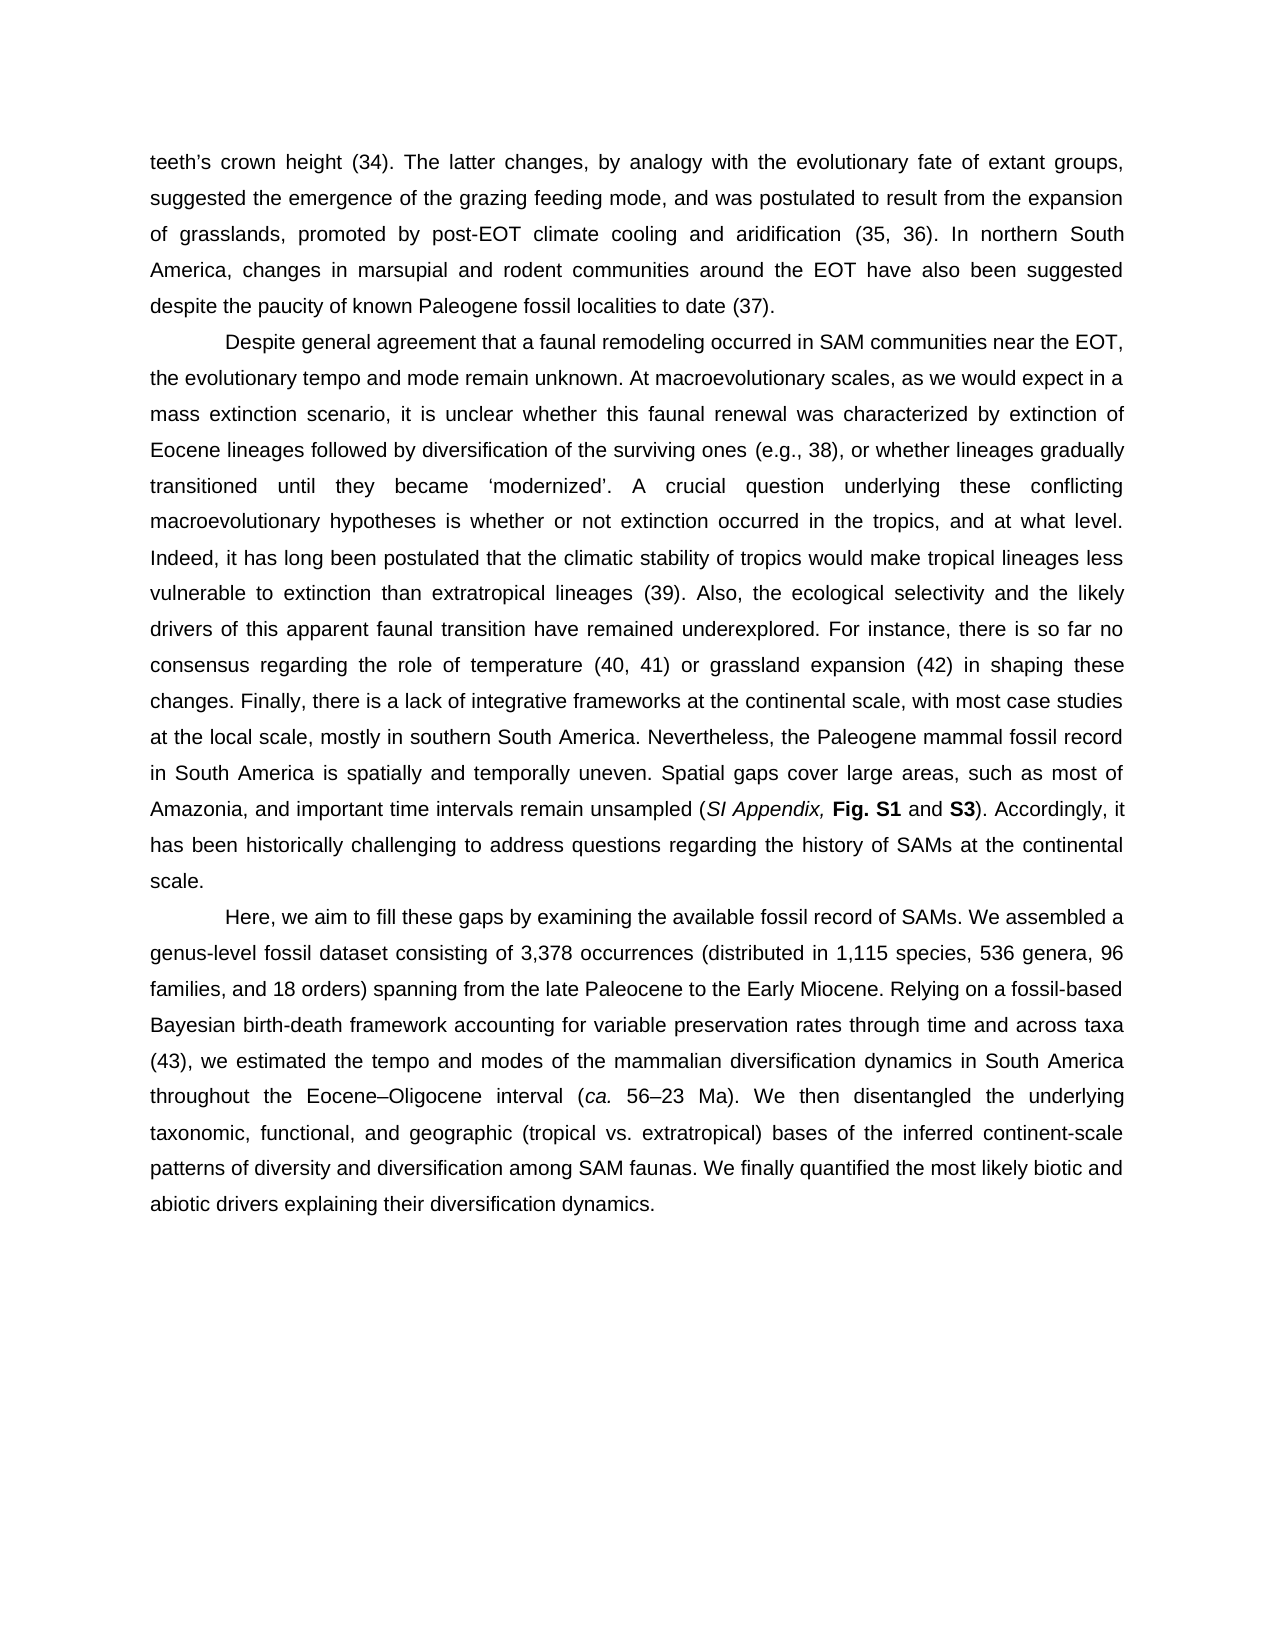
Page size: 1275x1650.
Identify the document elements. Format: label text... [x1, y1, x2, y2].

text teeth’s crown height (34). The latter changes, by analogy with the evolutionary fate of extant groups, suggested the emergence of the grazing feeding mode, and was postulated to result from the expansion of grasslands, promoted by post-EOT climate cooling and aridification (35, 36). In northern South America, changes in marsupial and rodent communities around the EOT have also been suggested despite the paucity of known Paleogene fossil localities to date (37). [150, 150, 1125, 318]
text Here, we aim to fill these gaps by examining the available fossil record of SAMs. We assembled a genus-level fossil dataset consisting of 3,378 occurrences (distributed in 1,115 species, 536 genera, 96 families, and 18 orders) spanning from the late Paleocene to the Early Miocene. Relying on a fossil-based Bayesian birth-death framework accounting for variable preservation rates through time and across taxa (43), we estimated the tempo and modes of the mammalian diversification dynamics in South America throughout the Eocene–Oligocene interval (ca. 56–23 Ma). We then disentangled the underlying taxonomic, functional, and geographic (tropical vs. extratropical) bases of the inferred continent-scale patterns of diversity and diversification among SAM faunas. We finally quantified the most likely biotic and abiotic drivers explaining their diversification dynamics. [150, 905, 1125, 1216]
text Despite general agreement that a faunal remodeling occurred in SAM communities near the EOT, the evolutionary tempo and mode remain unknown. At macroevolutionary scales, as we would expect in a mass extinction scenario, it is unclear whether this faunal renewal was characterized by extinction of Eocene lineages followed by diversification of the surviving ones (e.g., 38), or whether lineages gradually transitioned until they became ‘modernized’. A crucial question underlying these conflicting macroevolutionary hypotheses is whether or not extinction occurred in the tropics, and at what level. Indeed, it has long been postulated that the climatic stability of tropics would make tropical lineages less vulnerable to extinction than extratropical lineages (39). Also, the ecological selectivity and the likely drivers of this apparent faunal transition have remained underexplored. For instance, there is so far no consensus regarding the role of temperature (40, 41) or grassland expansion (42) in shaping these changes. Finally, there is a lack of integrative frameworks at the continental scale, with most case studies at the local scale, mostly in southern South America. Nevertheless, the Paleogene mammal fossil record in South America is spatially and temporally uneven. Spatial gaps cover large areas, such as most of Amazonia, and important time intervals remain unsampled (SI Appendix, Fig. S1 and S3). Accordingly, it has been historically challenging to address questions regarding the history of SAMs at the continental scale. [150, 330, 1125, 893]
